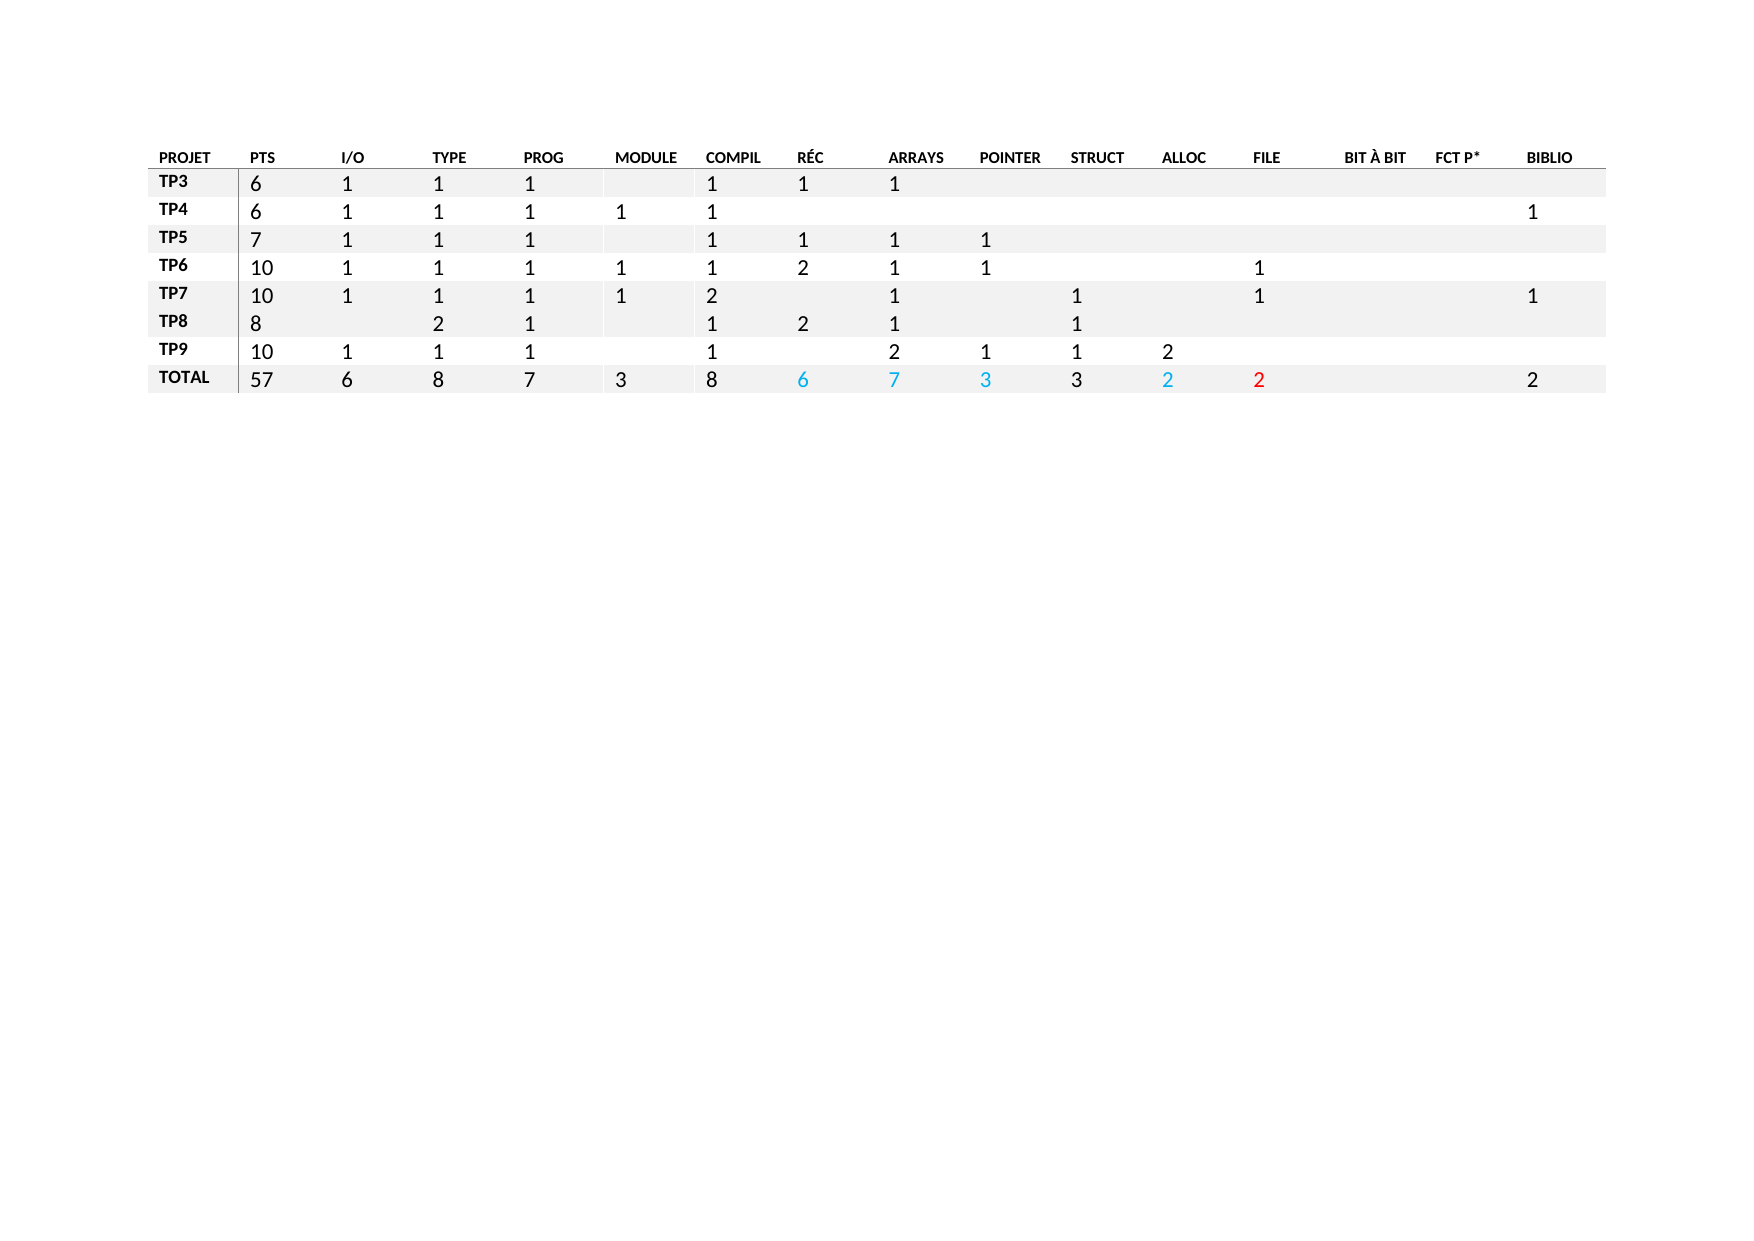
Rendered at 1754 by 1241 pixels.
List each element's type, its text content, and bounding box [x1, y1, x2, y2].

table_header Module [604, 148, 694, 168]
table_cell 2 [1242, 365, 1333, 393]
table_cell [1151, 169, 1242, 197]
table_cell 1 [421, 169, 512, 197]
table_cell 1 [604, 281, 694, 309]
table_cell [1242, 337, 1333, 365]
table_header Bit à bit [1333, 148, 1424, 168]
table_header Projet [148, 148, 239, 168]
table_cell 1 [330, 197, 421, 225]
table_cell [604, 169, 694, 197]
table_cell [1333, 253, 1424, 281]
table_cell 1 [512, 337, 603, 365]
table_cell 1 [786, 225, 877, 253]
table_cell 1 [877, 309, 968, 337]
table_cell 2 [421, 309, 512, 337]
table_cell 1 [512, 225, 603, 253]
table_cell [968, 309, 1059, 337]
table_cell [1151, 225, 1242, 253]
table_cell [1515, 253, 1606, 281]
table_header I/O [330, 148, 421, 168]
table_cell [1059, 225, 1151, 253]
table_cell 1 [512, 253, 603, 281]
table_cell 1 [1515, 281, 1606, 309]
table_cell [1151, 197, 1242, 225]
table_cell [1424, 365, 1515, 393]
table_cell [1424, 337, 1515, 365]
table_cell tp7 [148, 281, 238, 309]
table_cell 7 [877, 365, 968, 393]
table_cell [1333, 365, 1424, 393]
table_cell [1059, 197, 1151, 225]
table_cell [1515, 169, 1606, 197]
table_cell [968, 169, 1059, 197]
table_cell 1 [512, 197, 603, 225]
table_cell tp5 [148, 225, 238, 253]
table_cell [1424, 281, 1515, 309]
table_cell 2 [1515, 365, 1606, 393]
table_header arrays [877, 148, 968, 168]
table_header Type [421, 148, 512, 168]
table_cell 10 [239, 281, 330, 309]
table_cell 8 [239, 309, 330, 337]
table_cell [1333, 169, 1424, 197]
table_cell [1242, 169, 1333, 197]
table_cell 1 [330, 169, 421, 197]
table_cell [1424, 309, 1515, 337]
table_cell [604, 309, 694, 337]
table_cell 1 [695, 253, 786, 281]
table_cell 1 [330, 225, 421, 253]
table_cell tp9 [148, 337, 238, 365]
table_cell [1333, 337, 1424, 365]
table_cell 3 [968, 365, 1059, 393]
table_cell 1 [877, 225, 968, 253]
table_cell 1 [421, 281, 512, 309]
table_cell 1 [695, 169, 786, 197]
table_cell 8 [695, 365, 786, 393]
table_cell [1424, 253, 1515, 281]
table_header file [1242, 148, 1333, 168]
table_cell 1 [421, 197, 512, 225]
table_cell 1 [1059, 281, 1151, 309]
table_cell [786, 197, 877, 225]
table_cell [1151, 253, 1242, 281]
table_cell 10 [239, 253, 330, 281]
table_cell 6 [330, 365, 421, 393]
table_cell [786, 281, 877, 309]
table_cell 8 [421, 365, 512, 393]
table_cell 1 [330, 253, 421, 281]
table_cell [1333, 197, 1424, 225]
table_cell tp6 [148, 253, 238, 281]
table_cell 57 [239, 365, 330, 393]
table_cell [1059, 169, 1151, 197]
table_cell [877, 197, 968, 225]
table_cell 1 [512, 281, 603, 309]
table_cell 1 [968, 225, 1059, 253]
table_cell 1 [604, 253, 694, 281]
table_cell 1 [421, 253, 512, 281]
table_cell [1424, 225, 1515, 253]
table_cell 1 [1059, 337, 1151, 365]
table_header fct P* [1424, 148, 1515, 168]
table_cell 1 [604, 197, 694, 225]
table_cell [1424, 169, 1515, 197]
table_cell 2 [1151, 365, 1242, 393]
table_cell [968, 197, 1059, 225]
table_cell [1151, 309, 1242, 337]
table_cell 1 [1515, 197, 1606, 225]
table_cell tp4 [148, 197, 238, 225]
table_cell 1 [695, 197, 786, 225]
table_cell [1242, 225, 1333, 253]
table_cell 1 [695, 337, 786, 365]
table_cell [330, 309, 421, 337]
table_cell 1 [512, 169, 603, 197]
table_cell TP8 [148, 309, 238, 337]
table_cell 1 [330, 337, 421, 365]
table_cell 2 [877, 337, 968, 365]
table_cell 1 [1242, 281, 1333, 309]
table_cell [786, 337, 877, 365]
table_cell tp3 [148, 169, 238, 197]
table_header Alloc [1151, 148, 1242, 168]
table_cell 1 [877, 281, 968, 309]
table_cell 1 [695, 309, 786, 337]
table_cell [968, 281, 1059, 309]
table_header Prog [512, 148, 603, 168]
table_cell [1333, 225, 1424, 253]
table_cell 1 [1242, 253, 1333, 281]
table_cell 1 [877, 253, 968, 281]
table_cell [604, 225, 694, 253]
table_cell 1 [421, 225, 512, 253]
table_cell 10 [239, 337, 330, 365]
table_cell 1 [695, 225, 786, 253]
table_cell [1333, 281, 1424, 309]
table_cell [1242, 197, 1333, 225]
table_header Pointer [968, 148, 1059, 168]
table_cell 6 [786, 365, 877, 393]
table_header Compil [695, 148, 786, 168]
table_cell [1424, 197, 1515, 225]
table_header Biblio [1515, 148, 1606, 168]
table_header Réc [786, 148, 877, 168]
table_cell 1 [968, 253, 1059, 281]
table_cell 1 [877, 169, 968, 197]
table_cell [1515, 337, 1606, 365]
table_cell 1 [330, 281, 421, 309]
table_cell 6 [239, 197, 330, 225]
table_cell 6 [239, 169, 330, 197]
table_header Pts [239, 148, 330, 168]
table_cell 3 [1059, 365, 1151, 393]
table_cell 3 [604, 365, 694, 393]
table_cell 7 [239, 225, 330, 253]
table_cell [1515, 225, 1606, 253]
table_cell [1242, 309, 1333, 337]
table_cell 1 [1059, 309, 1151, 337]
table_cell 2 [695, 281, 786, 309]
table_cell 7 [512, 365, 603, 393]
table_cell [1059, 253, 1151, 281]
table_cell 1 [512, 309, 603, 337]
table_cell [604, 337, 694, 365]
table_cell 1 [786, 169, 877, 197]
table_cell 2 [786, 253, 877, 281]
table_cell total [148, 365, 238, 393]
table_cell 2 [786, 309, 877, 337]
table_cell [1333, 309, 1424, 337]
table_cell 2 [1151, 337, 1242, 365]
table_cell [1151, 281, 1242, 309]
table_cell 1 [421, 337, 512, 365]
table_cell [1515, 309, 1606, 337]
table_cell 1 [968, 337, 1059, 365]
table_header Struct [1059, 148, 1151, 168]
